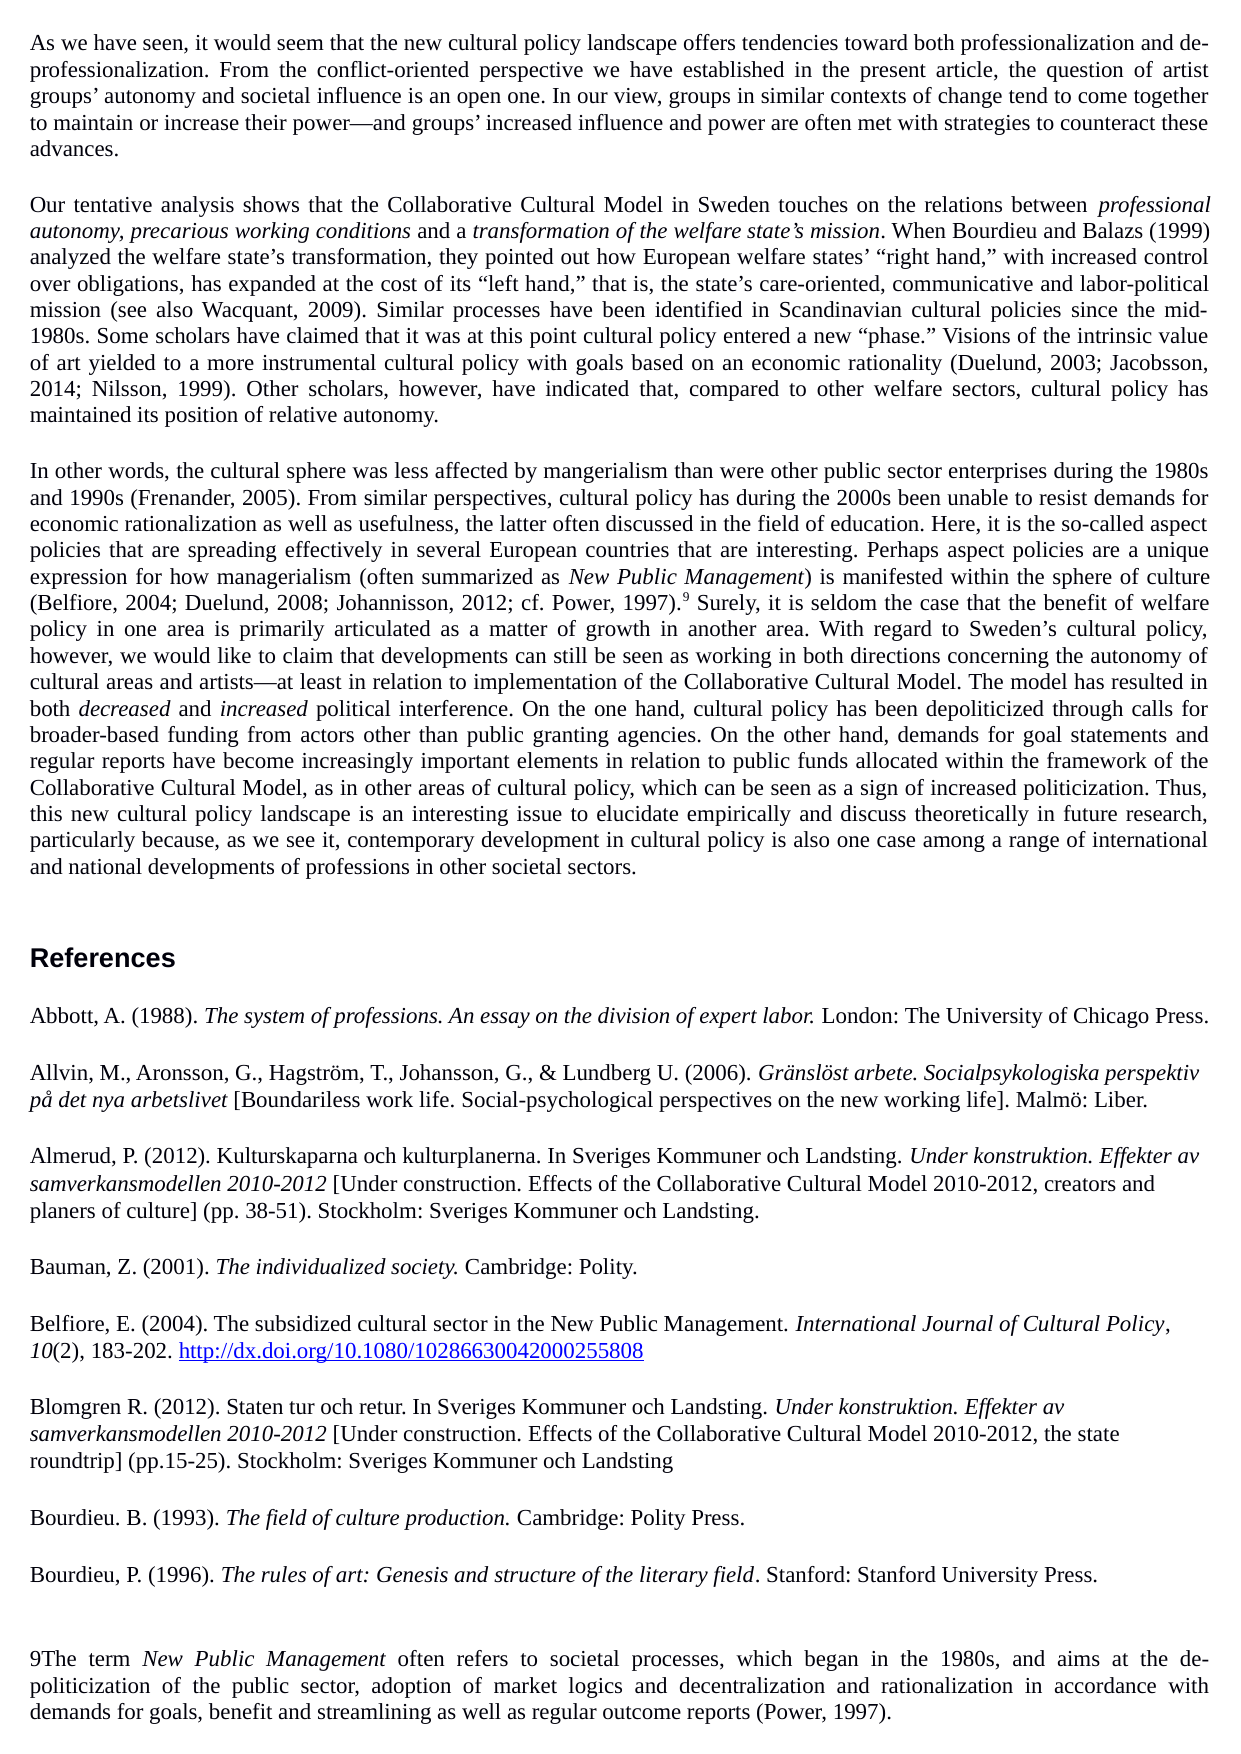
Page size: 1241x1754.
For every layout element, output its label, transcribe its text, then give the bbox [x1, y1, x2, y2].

text Belfiore, E. (2004). The subsidized cultural sector in the New Public Management. International Journal of Cultural Policy, 10(2), 183-202. http://dx.doi.org/10.1080/10286630042000255808 [29, 1310, 1211, 1363]
text Bauman, Z. (2001). The individualized society. Cambridge: Polity. [29, 1253, 1211, 1279]
text In other words, the cultural sphere was less affected by mangerialism than were other public sector enterprises during the 1980s and 1990s (Frenander, 2005). From similar perspectives, cultural policy has during the 2000s been unable to resist demands for economic rationalization as well as usefulness, the latter often discussed in the field of education. Here, it is the so-called aspect policies that are spreading effectively in several European countries that are interesting. Perhaps aspect policies are a unique expression for how managerialism (often summarized as New Public Management) is manifested within the sphere of culture (Belfiore, 2004; Duelund, 2008; Johannisson, 2012; cf. Power, 1997). Surely, it is seldom the case that the benefit of welfare policy in one area is primarily articulated as a matter of growth in another area. With regard to Sweden’s cultural policy, however, we would like to claim that developments can still be seen as working in both directions concerning the autonomy of cultural areas and artists—at least in relation to implementation of the Collaborative Cultural Model. The model has resulted in both decreased and increased political interference. On the one hand, cultural policy has been depoliticized through calls for broader-based funding from actors other than public granting agencies. On the other hand, demands for goal statements and regular reports have become increasingly important elements in relation to public funds allocated within the framework of the Collaborative Cultural Model, as in other areas of cultural policy, which can be seen as a sign of increased politicization. Thus, this new cultural policy landscape is an interesting issue to elucidate empirically and discuss theoretically in future research, particularly because, as we see it, contemporary development in cultural policy is also one case among a range of international and national developments of professions in other societal sectors. [29, 457, 1211, 879]
text Almerud, P. (2012). Kulturskaparna och kulturplanerna. In Sveriges Kommuner och Landsting. Under konstruktion. Effekter av samverkansmodellen 2010-2012 [Under construction. Effects of the Collaborative Cultural Model 2010-2012, creators and planers of culture] (pp. 38-51). Stockholm: Sveriges Kommuner och Landsting. [29, 1142, 1211, 1223]
text Abbott, A. (1988). The system of professions. An essay on the division of expert labor. London: The University of Chicago Press. [29, 1002, 1211, 1029]
text Blomgren R. (2012). Staten tur och retur. In Sveriges Kommuner och Landsting. Under konstruktion. Effekter av samverkansmodellen 2010-2012 [Under construction. Effects of the Collaborative Cultural Model 2010-2012, the state roundtrip] (pp.15-25). Stockholm: Sveriges Kommuner och Landsting [29, 1393, 1211, 1474]
text Our tentative analysis shows that the Collaborative Cultural Model in Sweden touches on the relations between professional autonomy, precarious working conditions and a transformation of the welfare state’s mission. When Bourdieu and Balazs (1999) analyzed the welfare state’s transformation, they pointed out how European welfare states’ “right hand,” with increased control over obligations, has expanded at the cost of its “left hand,” that is, the state’s care-oriented, communicative and labor-political mission (see also Wacquant, 2009). Similar processes have been identified in Scandinavian cultural policies since the mid-1980s. Some scholars have claimed that it was at this point cultural policy entered a new “phase.” Visions of the intrinsic value of art yielded to a more instrumental cultural policy with goals based on an economic rationality (Duelund, 2003; Jacobsson, 2014; Nilsson, 1999). Other scholars, however, have indicated that, compared to other welfare sectors, cultural policy has maintained its position of relative autonomy. [29, 191, 1211, 428]
text Bourdieu, P. (1996). The rules of art: Genesis and structure of the literary field. Stanford: Stanford University Press. [29, 1561, 1211, 1587]
text Bourdieu. B. (1993). The field of culture production. Cambridge: Polity Press. [29, 1504, 1211, 1531]
text The term New Public Management often refers to societal processes, which began in the 1980s, and aims at the de-politicization of the public sector, adoption of market logics and decentralization and rationalization in accordance with demands for goals, benefit and streamlining as well as regular outcome reports (Power, 1997). [29, 1645, 1211, 1724]
subtitle References [29, 942, 1211, 973]
text As we have seen, it would seem that the new cultural policy landscape offers tendencies toward both professionalization and de-professionalization. From the conflict-oriented perspective we have established in the present article, the question of artist groups’ autonomy and societal influence is an open one. In our view, groups in similar contexts of change tend to come together to maintain or increase their power—and groups’ increased influence and power are often met with strategies to counteract these advances. [29, 29, 1211, 161]
text Allvin, M., Aronsson, G., Hagström, T., Johansson, G., & Lundberg U. (2006). Gränslöst arbete. Socialpsykologiska perspektiv på det nya arbetslivet [Boundariless work life. Social-psychological perspectives on the new working life]. Malmö: Liber. [29, 1059, 1211, 1112]
